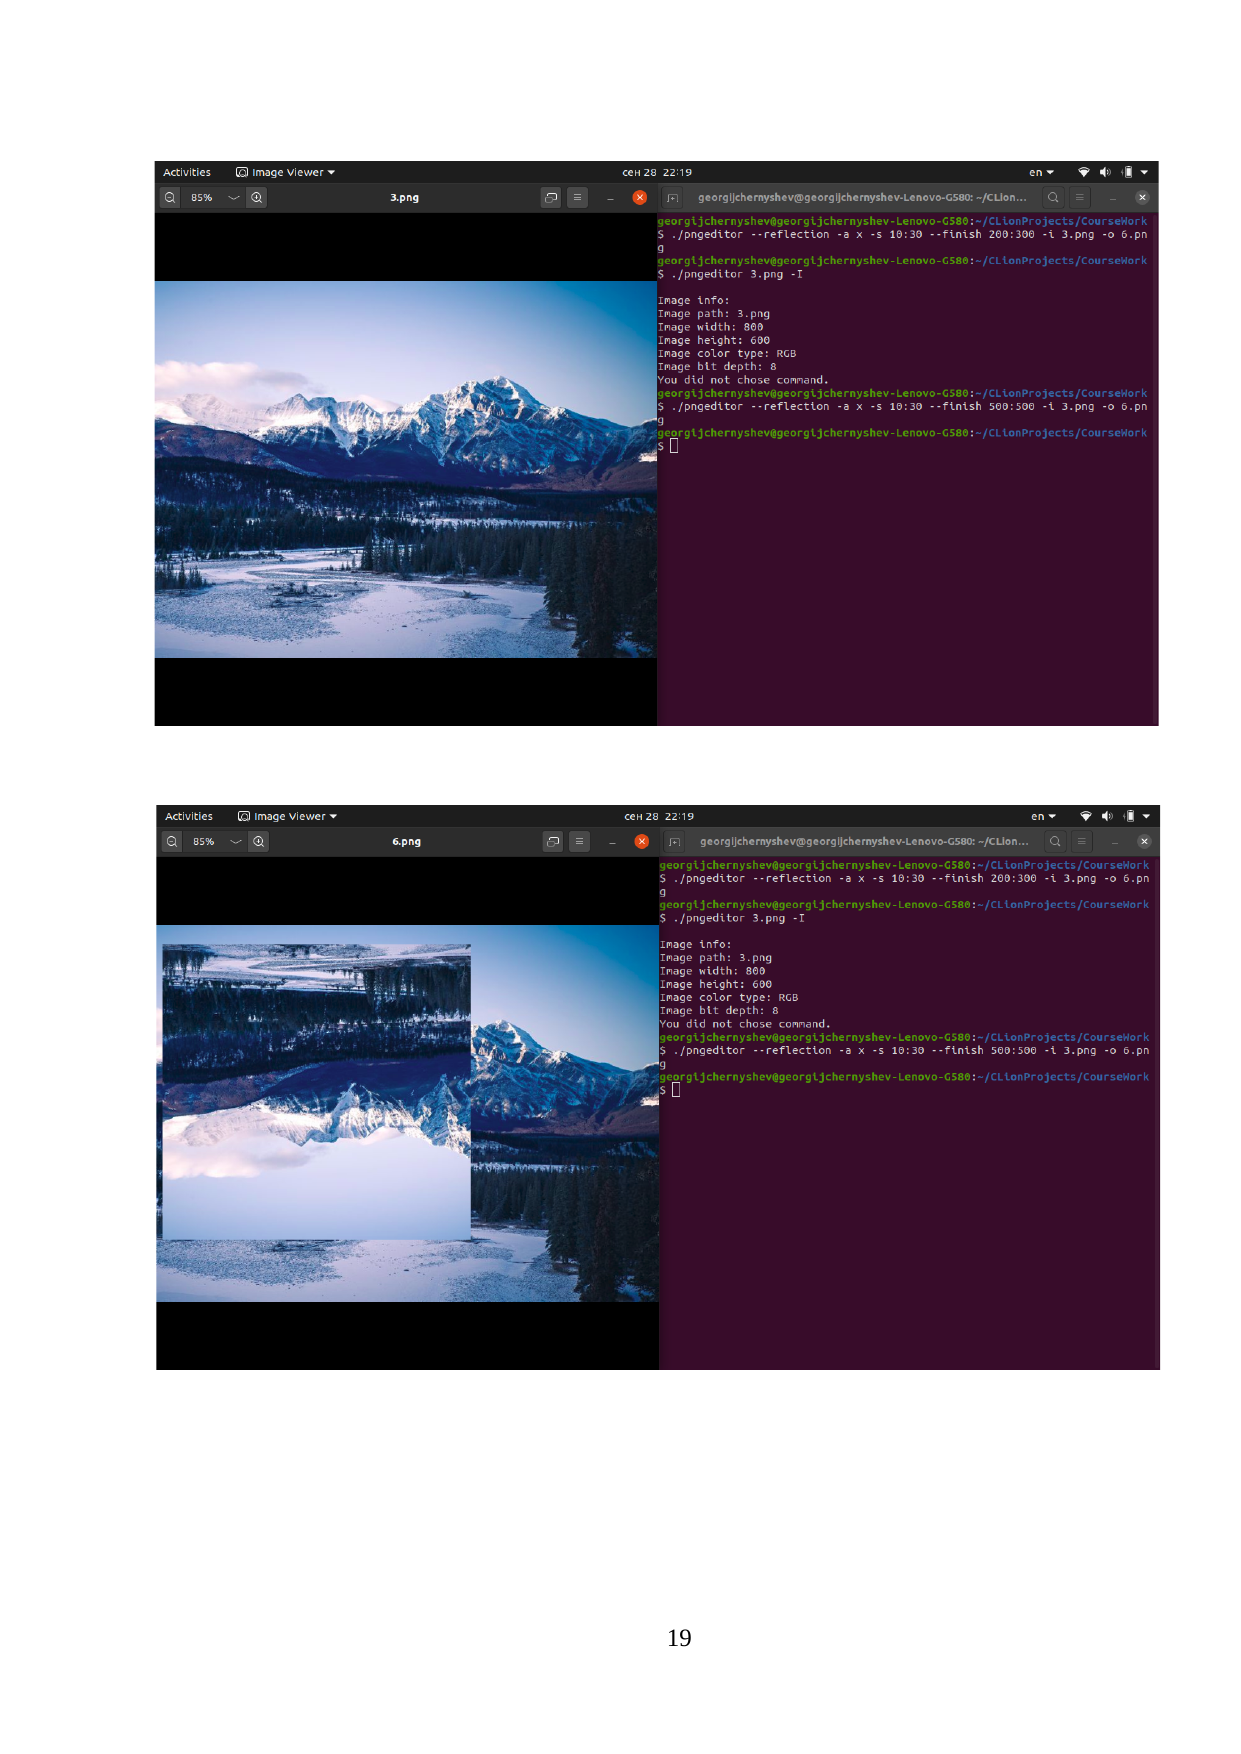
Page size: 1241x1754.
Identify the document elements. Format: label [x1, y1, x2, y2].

picture [156, 805, 1161, 1370]
picture [154, 161, 1159, 726]
